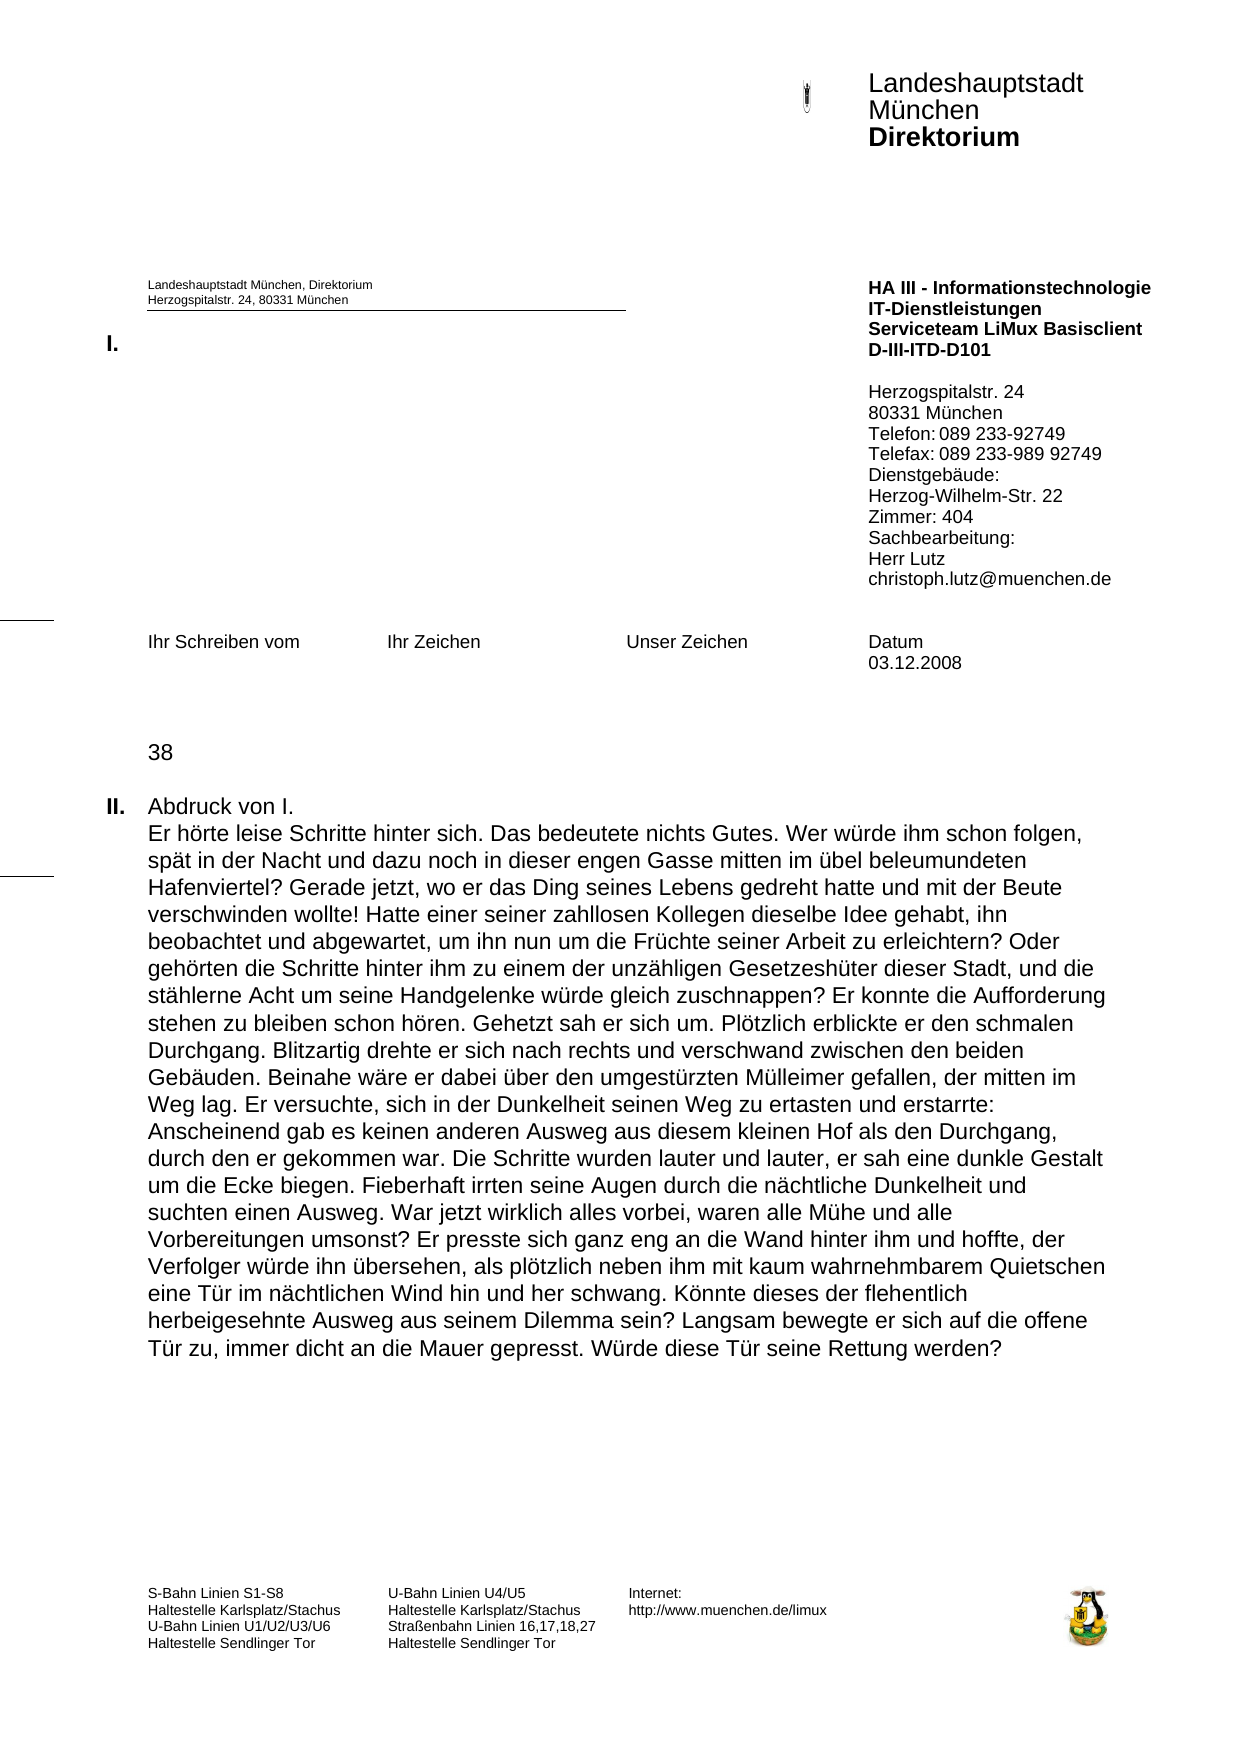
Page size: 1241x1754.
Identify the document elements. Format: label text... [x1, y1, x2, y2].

table_header S-Bahn Linien S1-S8 Haltestelle Karlsplatz/Stachus U-Bahn Linien U1/U2/U3/U6 Haltestelle Sendlinger Tor [148, 1551, 388, 1652]
text Er hörte leise Schritte hinter sich. Das bedeutete nichts Gutes. Wer würde ihm schon folgen, spät in der Nacht und dazu noch in dieser engen Gasse mitten im übel beleumundeten Hafenviertel? Gerade jetzt, wo er das Ding seines Lebens gedreht hatte und mit der Beute verschwinden wollte! Hatte einer seiner zahllosen Kollegen dieselbe Idee gehabt, ihn beobachtet und abgewartet, um ihn nun um die Früchte seiner Arbeit zu erleichtern? Oder gehörten die Schritte hinter ihm zu einem der unzähligen Gesetzeshüter dieser Stadt, und die stählerne Acht um seine Handgelenke würde gleich zuschnappen? Er konnte die Aufforderung stehen zu bleiben schon hören. Gehetzt sah er sich um. Plötzlich erblickte er den schmalen Durchgang. Blitzartig drehte er sich nach rechts und verschwand zwischen den beiden Gebäuden. Beinahe wäre er dabei über den umgestürzten Mülleimer gefallen, der mitten im Weg lag. Er versuchte, sich in der Dunkelheit seinen Weg zu ertasten und erstarrte: Anscheinend gab es keinen anderen Ausweg aus diesem kleinen Hof als den Durchgang, durch den er gekommen war. Die Schritte wurden lauter und lauter, er sah eine dunkle Gestalt um die Ecke biegen. Fieberhaft irrten seine Augen durch die nächtliche Dunkelheit und suchten einen Ausweg. War jetzt wirklich alles vorbei, waren alle Mühe und alle Vorbereitungen umsonst? Er presste sich ganz eng an die Wand hinter ihm und hoffte, der Verfolger würde ihn übersehen, als plötzlich neben ihm mit kaum wahrnehmbarem Quietschen eine Tür im nächtlichen Wind hin und her schwang. Könnte dieses der flehentlich herbeigesehnte Ausweg aus seinem Dilemma sein? Langsam bewegte er sich auf die offene Tür zu, immer dicht an die Mauer gepresst. Würde diese Tür seine Rettung werden? [148, 820, 1109, 1361]
text Datum [868, 632, 1108, 653]
text Ihr Zeichen [387, 632, 593, 653]
text München [868, 98, 1199, 125]
text 03.12.2008 [868, 653, 1108, 673]
table_header [869, 1551, 1110, 1652]
text I. [106, 331, 136, 356]
picture [1063, 1585, 1109, 1647]
text Herzogspitalstr. 24 80331 München Telefon: 089 233-92749 Telefax: 089 233-989 92749 Dienstgebäude: Herzog-Wilhelm-Str. 22 Zimmer: 404 Sachbearbeitung: Herr Lutz christoph.lutz@muenchen.de [868, 382, 1199, 590]
text Herzogspitalstr. 24, 80331 München [148, 292, 626, 307]
text II. Abdruck von I. [106, 793, 1109, 820]
text Unser Zeichen [626, 632, 833, 653]
text Ihr Schreiben vom [148, 632, 354, 653]
text Direktorium [868, 125, 1199, 152]
text 38 [148, 738, 1109, 766]
table_header Internet: http://www.muenchen.de/limux [628, 1551, 869, 1652]
picture [803, 80, 811, 113]
text HA III - Informationstechnologie IT-Dienstleistungen Serviceteam LiMux Basisclient [868, 277, 1199, 340]
text Landeshauptstadt [868, 71, 1199, 98]
table_header U-Bahn Linien U4/U5 Haltestelle Karlsplatz/Stachus Straßenbahn Linien 16,17,18,27 Haltestelle Sendlinger Tor [388, 1551, 628, 1652]
text D-III-ITD-D101 [868, 340, 1199, 361]
text Landeshauptstadt München, Direktorium [148, 277, 626, 292]
